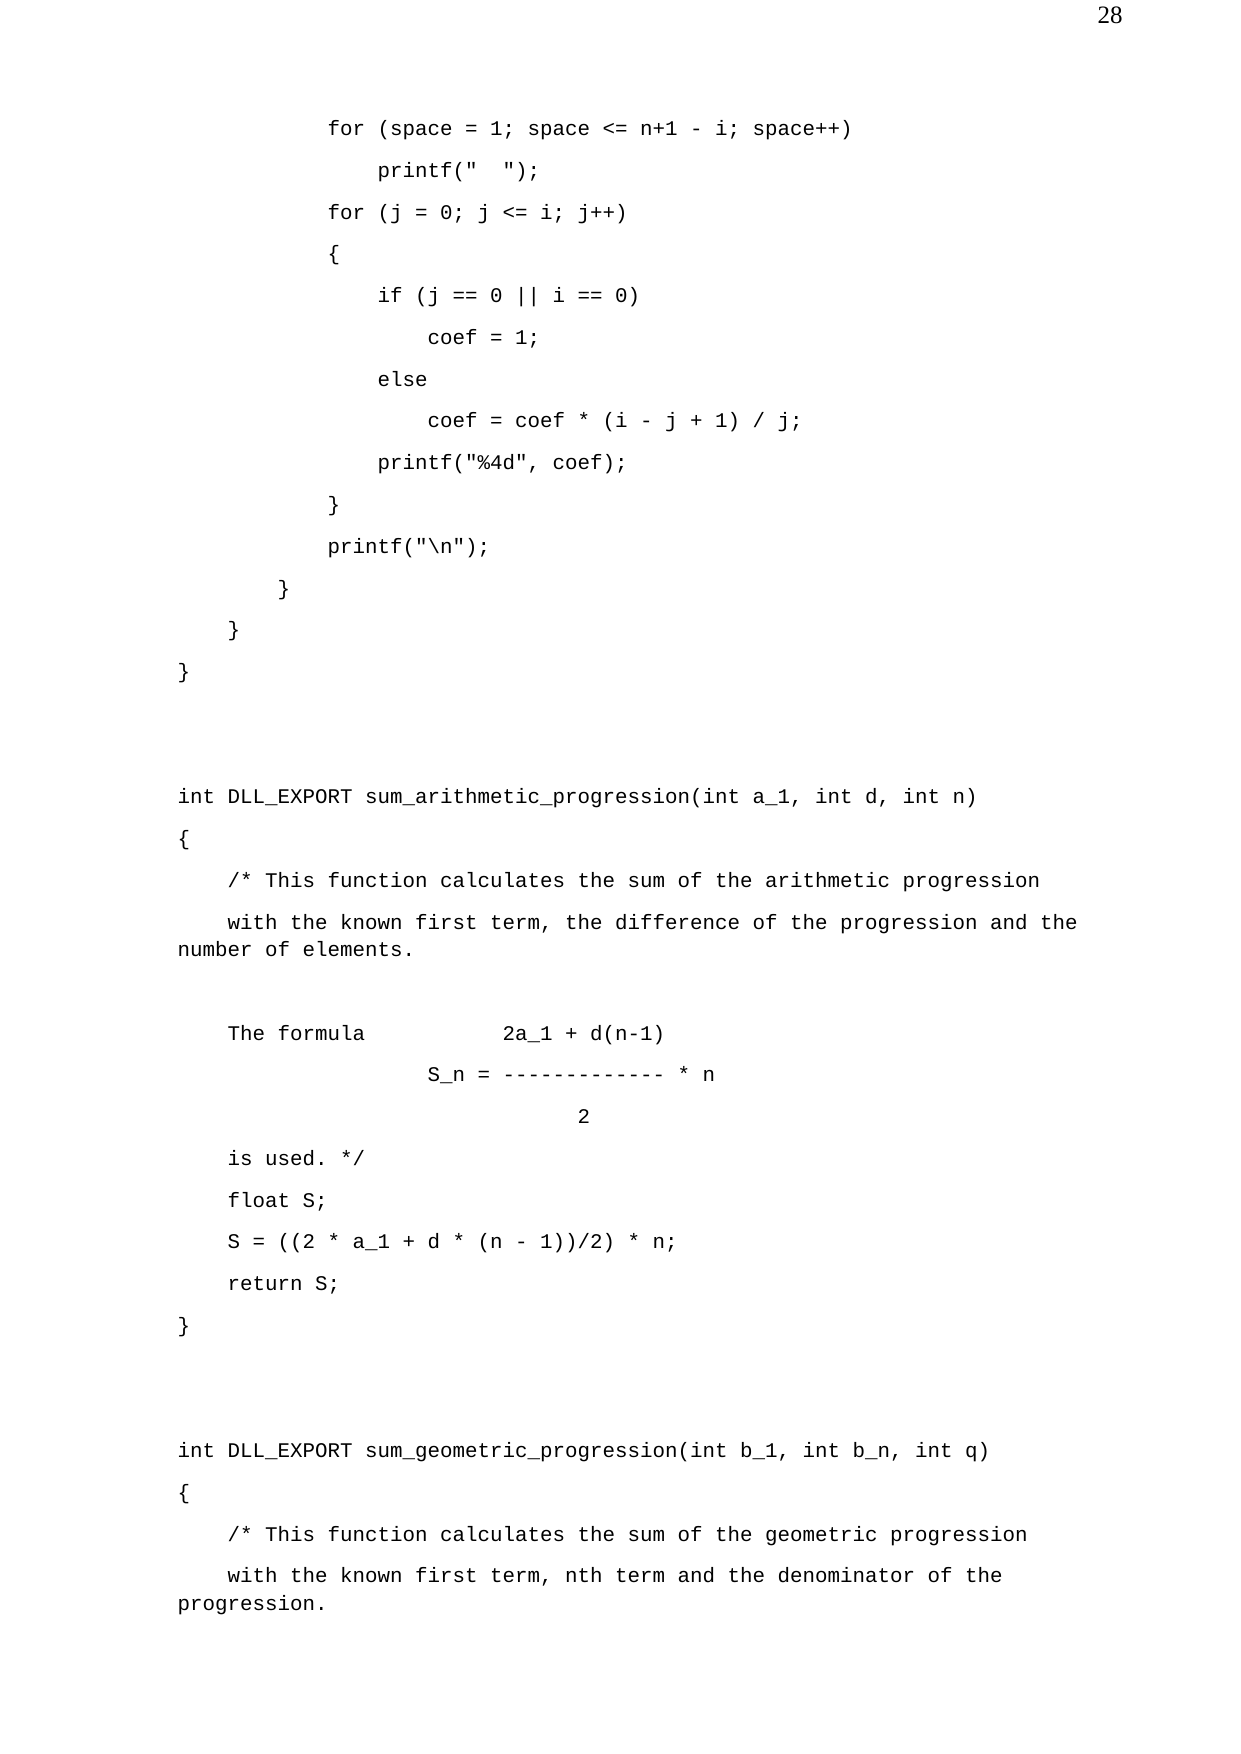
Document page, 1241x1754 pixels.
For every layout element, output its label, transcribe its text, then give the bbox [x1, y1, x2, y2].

text The formula 2a_1 + d(n-1) [177, 1022, 1122, 1046]
text /* This function calculates the sum of the arithmetic progression [177, 870, 1122, 894]
text } [177, 494, 1122, 518]
text { [177, 243, 1122, 267]
text { [177, 828, 1122, 852]
text coef = coef * (i - j + 1) / j; [177, 411, 1122, 434]
text 2 [177, 1106, 1122, 1130]
text with the known first term, nth term and the denominator of the progression. [177, 1566, 1122, 1616]
text for (space = 1; space <= n+1 - i; space++) [177, 118, 1122, 142]
text } [177, 661, 1122, 685]
text with the known first term, the difference of the progression and the number of elements. [177, 912, 1122, 963]
text return S; [177, 1273, 1122, 1297]
text { [177, 1482, 1122, 1506]
text is used. */ [177, 1148, 1122, 1171]
text } [177, 578, 1122, 601]
text coef = 1; [177, 327, 1122, 351]
text int DLL_EXPORT sum_arithmetic_progression(int a_1, int d, int n) [177, 786, 1122, 810]
text S = ((2 * a_1 + d * (n - 1))/2) * n; [177, 1231, 1122, 1255]
text if (j == 0 || i == 0) [177, 285, 1122, 309]
text else [177, 369, 1122, 392]
text S_n = ------------- * n [177, 1064, 1122, 1088]
text for (j = 0; j <= i; j++) [177, 202, 1122, 225]
text printf("%4d", coef); [177, 452, 1122, 476]
text } [177, 1315, 1122, 1338]
text printf("\n"); [177, 536, 1122, 559]
text int DLL_EXPORT sum_geometric_progression(int b_1, int b_n, int q) [177, 1440, 1122, 1464]
text float S; [177, 1189, 1122, 1213]
text } [177, 619, 1122, 643]
text printf(" "); [177, 160, 1122, 183]
text /* This function calculates the sum of the geometric progression [177, 1524, 1122, 1547]
